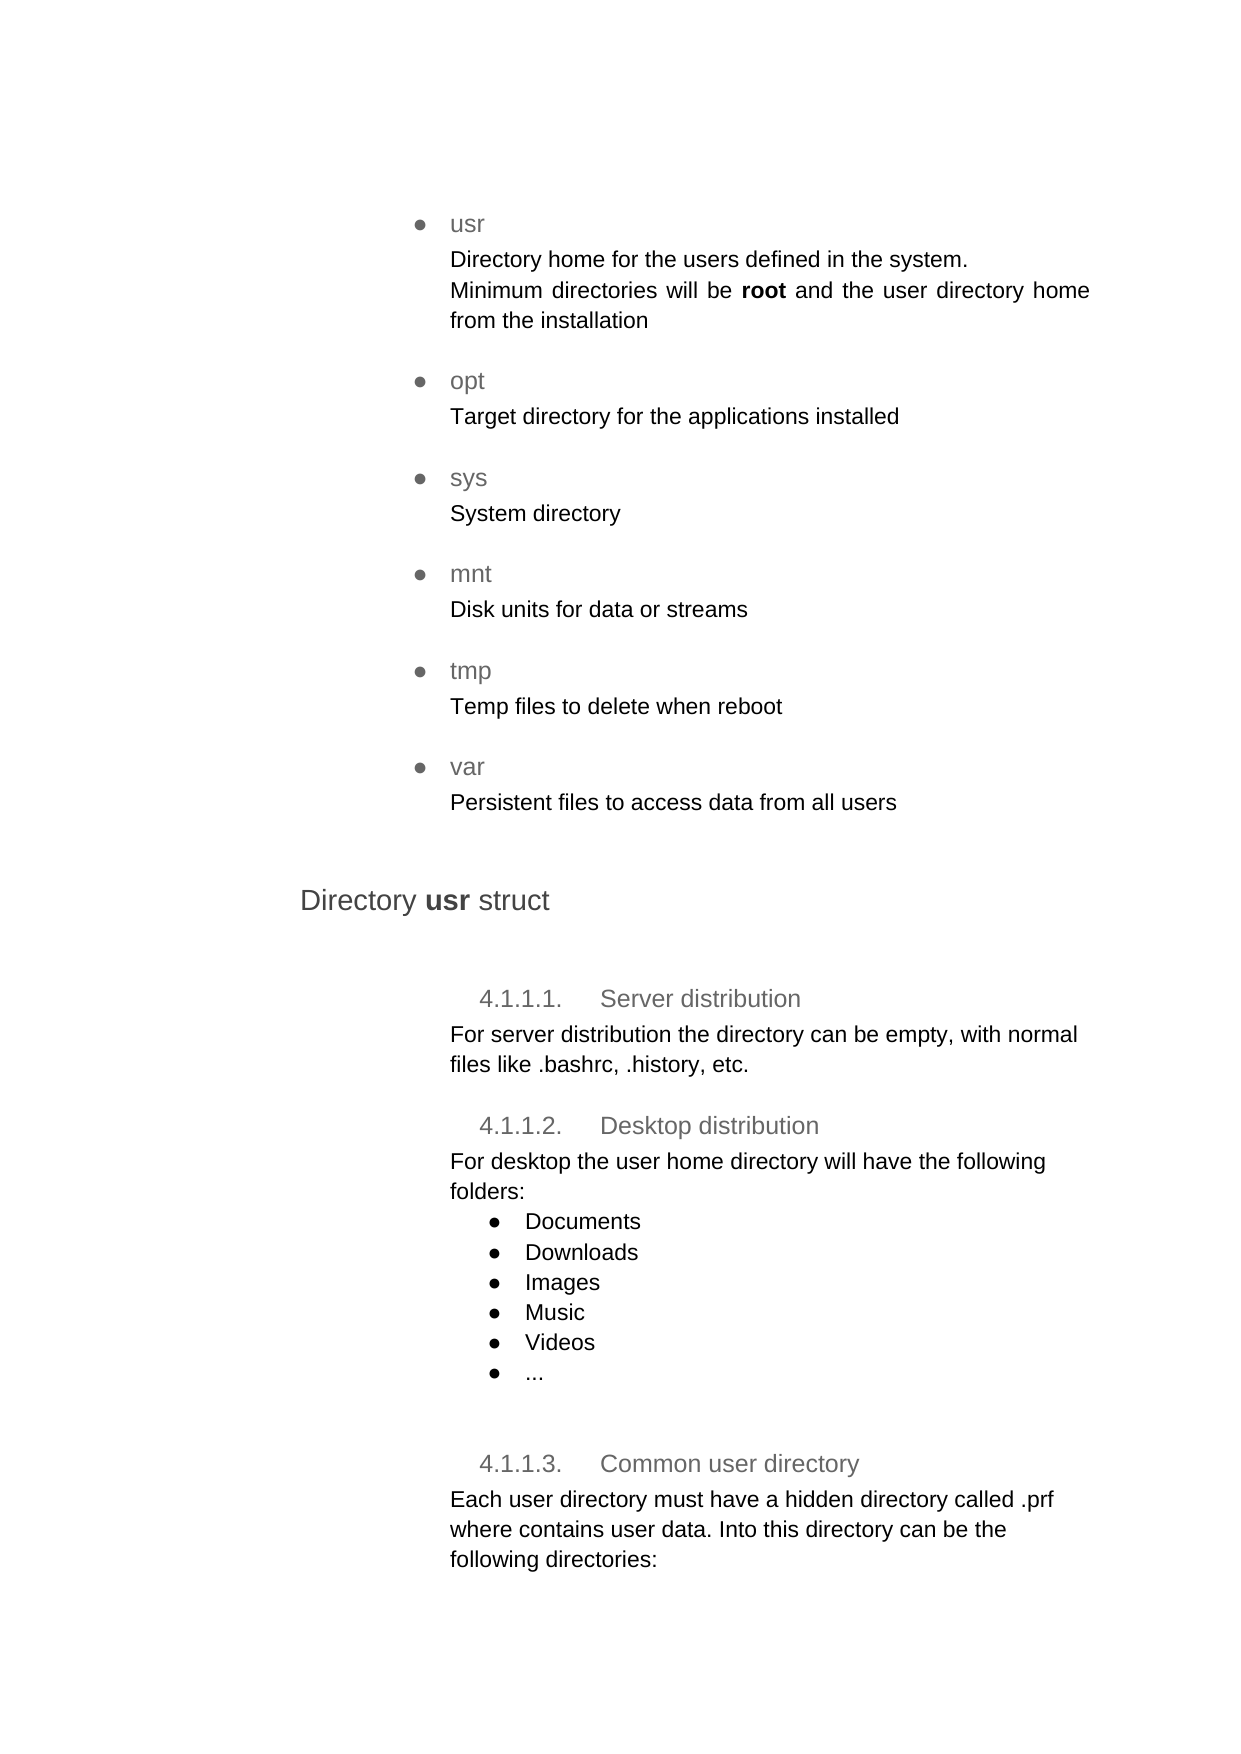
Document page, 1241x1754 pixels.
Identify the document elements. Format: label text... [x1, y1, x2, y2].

subtitle mnt [412, 559, 1090, 588]
list Downloads [487, 1238, 1090, 1265]
list Documents [487, 1208, 1090, 1235]
subtitle Server distribution [562, 984, 1090, 1013]
text System directory [450, 500, 1090, 526]
text Each user directory must have a hidden directory called .prf where contains user data. Into this directory can be the following directories: [450, 1486, 1090, 1573]
subtitle Directory usr struct [300, 883, 1090, 916]
text Target directory for the applications installed [450, 403, 1090, 430]
list Videos [487, 1329, 1090, 1356]
text Persistent files to access data from all users [450, 789, 1090, 816]
subtitle var [412, 752, 1090, 781]
subtitle Desktop distribution [562, 1111, 1090, 1139]
subtitle tmp [412, 656, 1090, 684]
list Music [487, 1299, 1090, 1325]
subtitle sys [412, 463, 1090, 491]
subtitle opt [412, 366, 1090, 395]
list ... [487, 1359, 1090, 1386]
text Directory home for the users defined in the system. [450, 246, 1090, 273]
text For desktop the user home directory will have the following folders: [450, 1148, 1090, 1204]
subtitle Common user directory [562, 1449, 1090, 1478]
list Images [487, 1269, 1090, 1295]
text For server distribution the directory can be empty, with normal files like .bashrc, .history, etc. [450, 1021, 1090, 1078]
subtitle usr [412, 209, 1090, 238]
text Disk units for data or streams [450, 596, 1090, 623]
text Minimum directories will be root and the user directory home from the installation [450, 277, 1090, 333]
text Temp files to delete when reboot [225, 693, 1090, 719]
